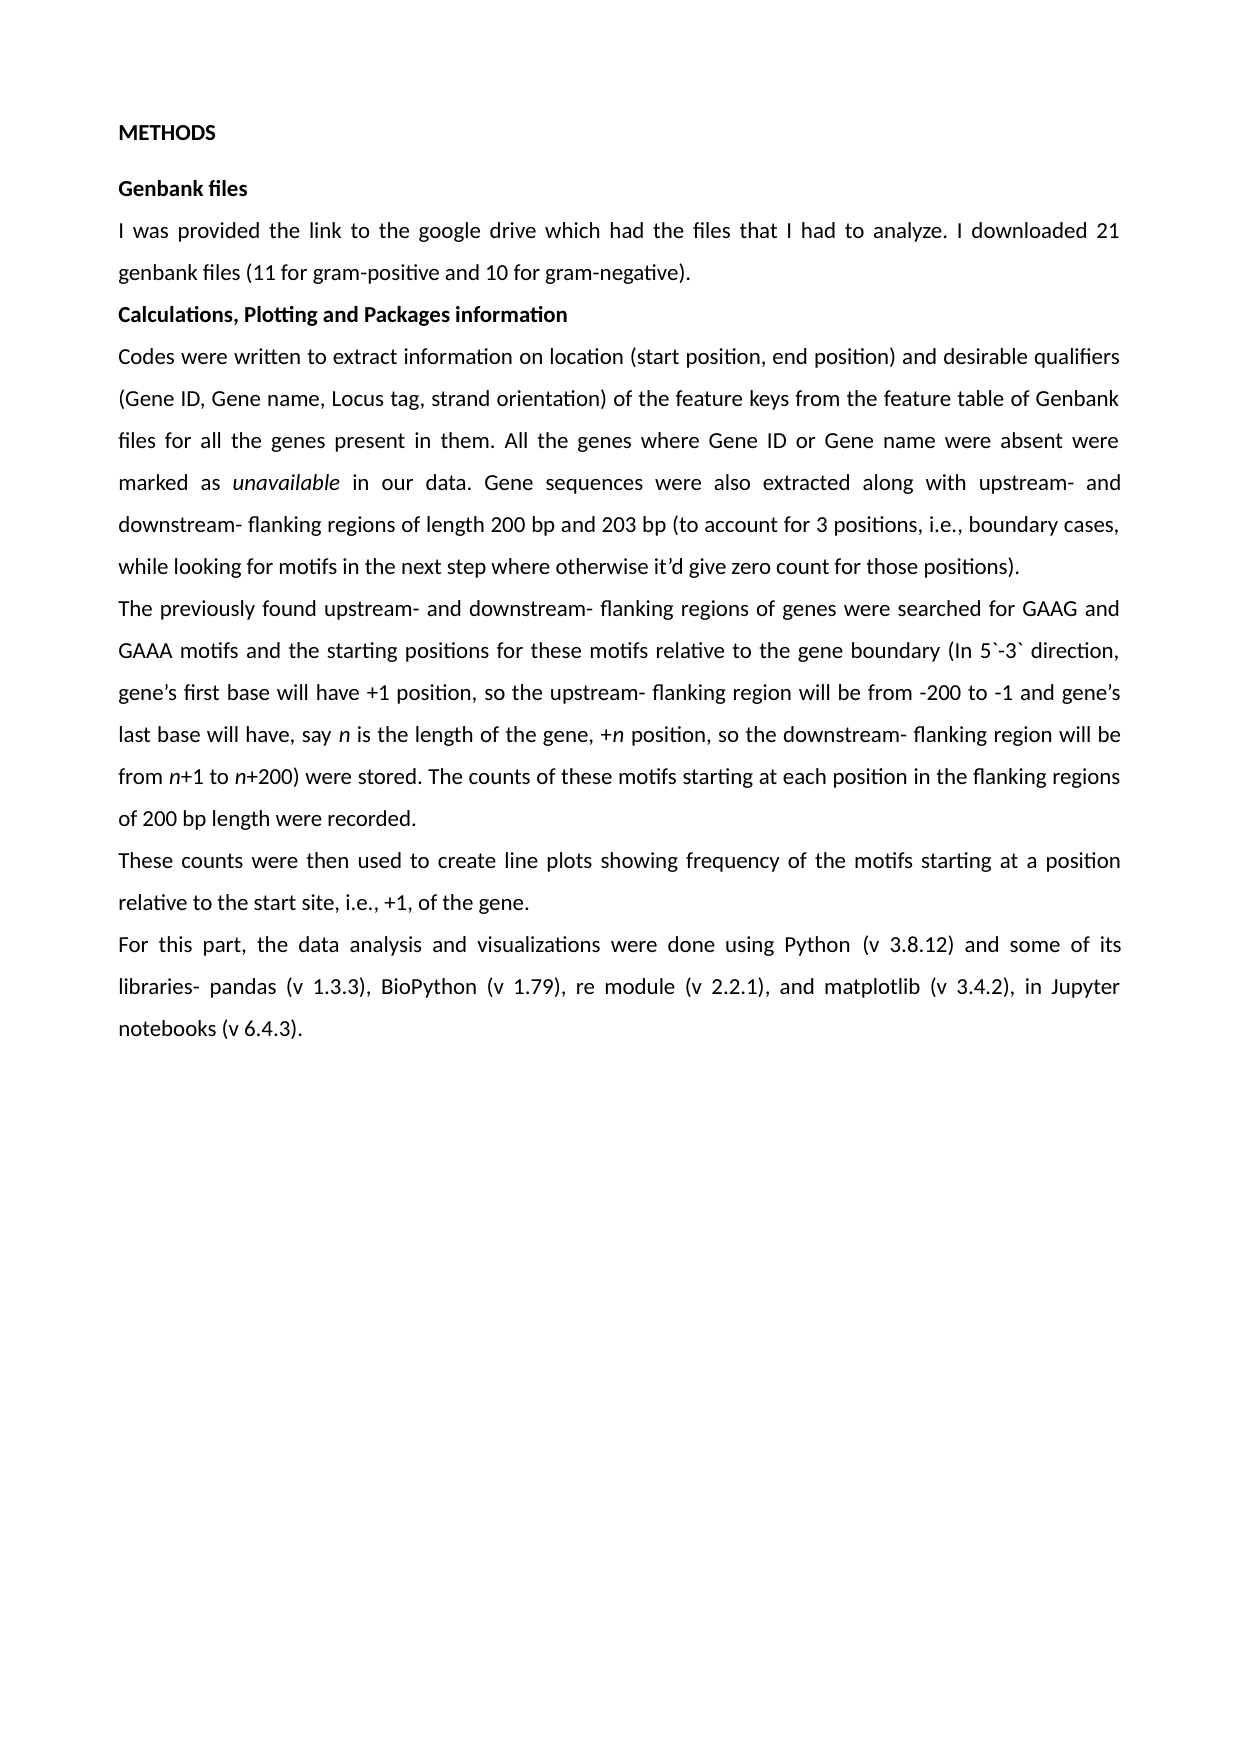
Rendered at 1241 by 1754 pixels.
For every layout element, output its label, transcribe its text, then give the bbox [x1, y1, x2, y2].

text For this part, the data analysis and visualizations were done using Python (v 3.8.12) and some of its libraries- pandas (v 1.3.3), BioPython (v 1.79), re module (v 2.2.1), and matplotlib (v 3.4.2), in Jupyter notebooks (v 6.4.3). [118, 930, 1122, 1042]
text The previously found upstream- and downstream- flanking regions of genes were searched for GAAG and GAAA motifs and the starting positions for these motifs relative to the gene boundary (In 5`-3` direction, gene’s first base will have +1 position, so the upstream- flanking region will be from -200 to -1 and gene’s last base will have, say n is the length of the gene, +n position, so the downstream- flanking region will be from n+1 to n+200) were stored. The counts of these motifs starting at each position in the flanking regions of 200 bp length were recorded. [118, 594, 1122, 832]
text METHODS [118, 118, 1122, 146]
text Codes were written to extract information on location (start position, end position) and desirable qualifiers (Gene ID, Gene name, Locus tag, strand orientation) of the feature keys from the feature table of Genbank files for all the genes present in them. All the genes where Gene ID or Gene name were absent were marked as unavailable in our data. Gene sequences were also extracted along with upstream- and downstream- flanking regions of length 200 bp and 203 bp (to account for 3 positions, i.e., boundary cases, while looking for motifs in the next step where otherwise it’d give zero count for those positions). [118, 342, 1122, 580]
text These counts were then used to create line plots showing frequency of the motifs starting at a position relative to the start site, i.e., +1, of the gene. [118, 846, 1122, 916]
text Genbank files [118, 174, 1122, 202]
text I was provided the link to the google drive which had the files that I had to analyze. I downloaded 21 genbank files (11 for gram-positive and 10 for gram-negative). [118, 216, 1122, 286]
text Calculations, Plotting and Packages information [118, 300, 1122, 328]
